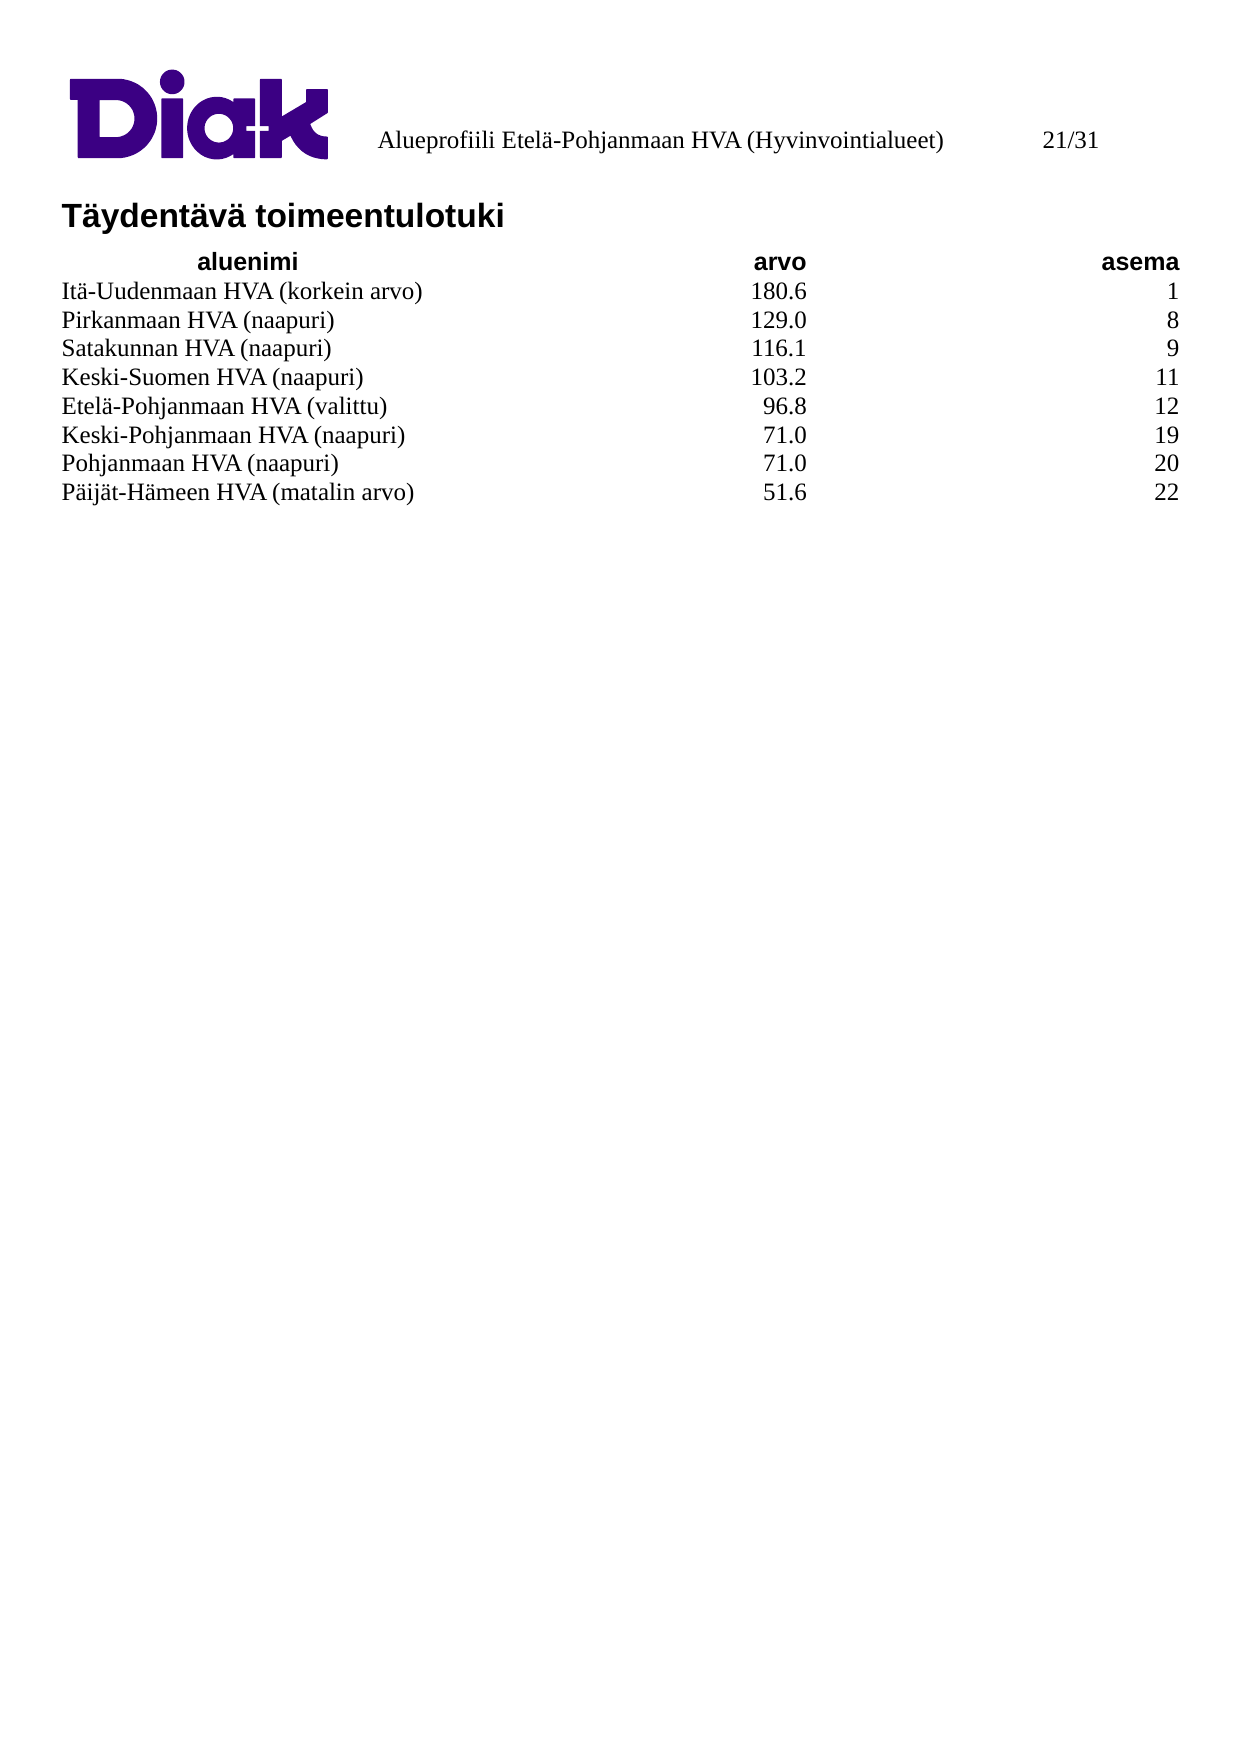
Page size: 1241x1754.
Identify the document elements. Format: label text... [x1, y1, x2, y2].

subtitle Täydentävä toimeentulotuki [61, 196, 1179, 235]
table_cell 12 [806, 391, 1179, 420]
table_cell 11 [806, 362, 1179, 391]
table_cell 22 [806, 477, 1179, 506]
table_cell 129.0 [434, 305, 806, 333]
table_cell Keski-Suomen HVA (naapuri) [61, 362, 434, 391]
table_cell Keski-Pohjanmaan HVA (naapuri) [61, 420, 434, 448]
table_cell Pohjanmaan HVA (naapuri) [61, 449, 434, 477]
table_cell Pirkanmaan HVA (naapuri) [61, 305, 434, 333]
table_cell 71.0 [434, 420, 806, 448]
table_header asema [806, 247, 1179, 276]
table_cell 1 [806, 276, 1179, 305]
table_cell 51.6 [434, 477, 806, 506]
table_cell 20 [806, 449, 1179, 477]
table_cell Päijät-Hämeen HVA (matalin arvo) [61, 477, 434, 506]
table_cell Satakunnan HVA (naapuri) [61, 334, 434, 362]
table_header aluenimi [61, 247, 434, 276]
table_cell 19 [806, 420, 1179, 448]
table_cell 8 [806, 305, 1179, 333]
table_cell 103.2 [434, 362, 806, 391]
table_cell 96.8 [434, 391, 806, 420]
table_cell 71.0 [434, 449, 806, 477]
table_cell Etelä-Pohjanmaan HVA (valittu) [61, 391, 434, 420]
table_cell 9 [806, 334, 1179, 362]
table_cell Itä-Uudenmaan HVA (korkein arvo) [61, 276, 434, 305]
table_header arvo [434, 247, 806, 276]
table_cell 180.6 [434, 276, 806, 305]
table_cell 116.1 [434, 334, 806, 362]
